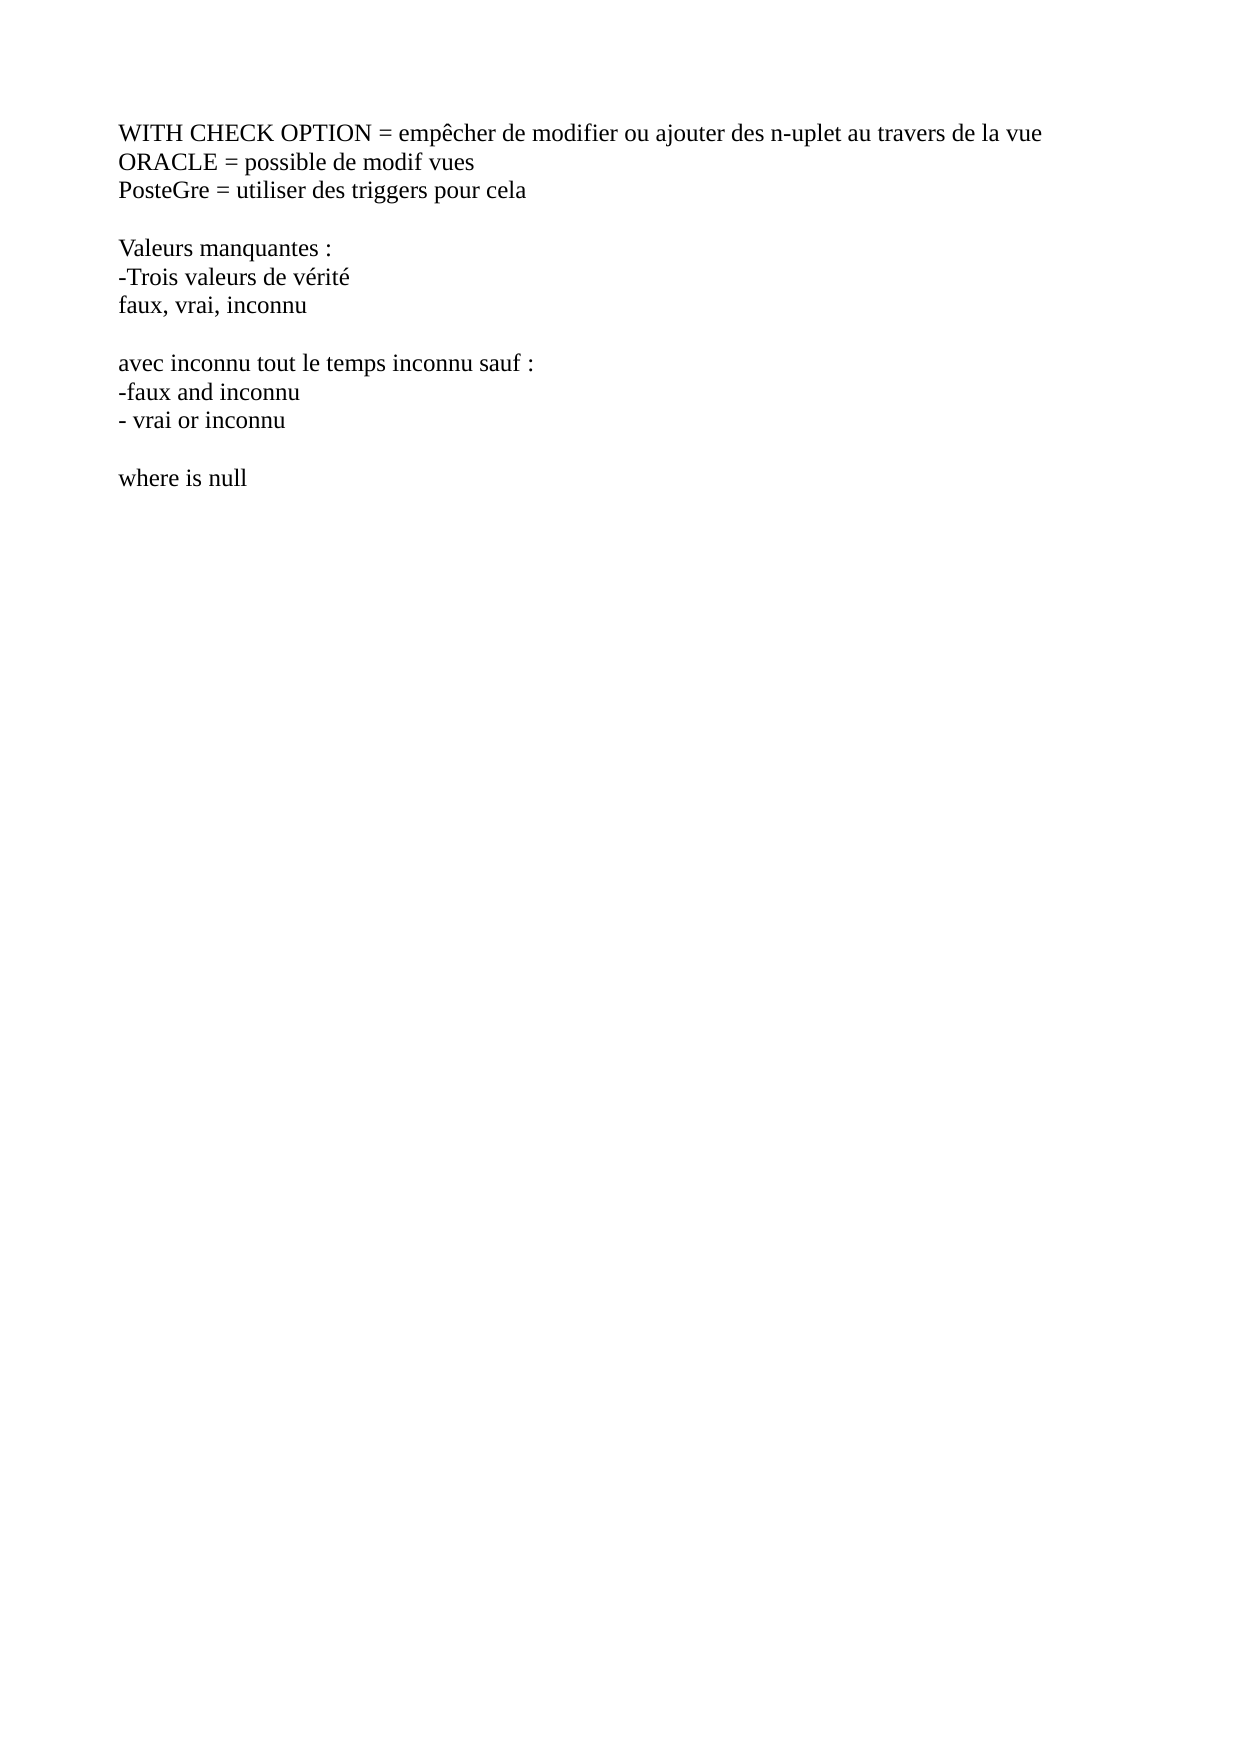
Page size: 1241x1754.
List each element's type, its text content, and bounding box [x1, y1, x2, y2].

text -Trois valeurs de vérité [118, 262, 1122, 291]
text Valeurs manquantes : [118, 233, 1122, 262]
text faux, vrai, inconnu [118, 291, 1122, 319]
text ORACLE = possible de modif vues [118, 147, 1122, 176]
text - vrai or inconnu [118, 406, 1122, 434]
text PosteGre = utiliser des triggers pour cela [118, 176, 1122, 204]
text WITH CHECK OPTION = empêcher de modifier ou ajouter des n-uplet au travers de la vue [118, 118, 1122, 147]
text where is null [118, 463, 1122, 492]
text avec inconnu tout le temps inconnu sauf : [118, 348, 1122, 377]
text -faux and inconnu [118, 377, 1122, 406]
